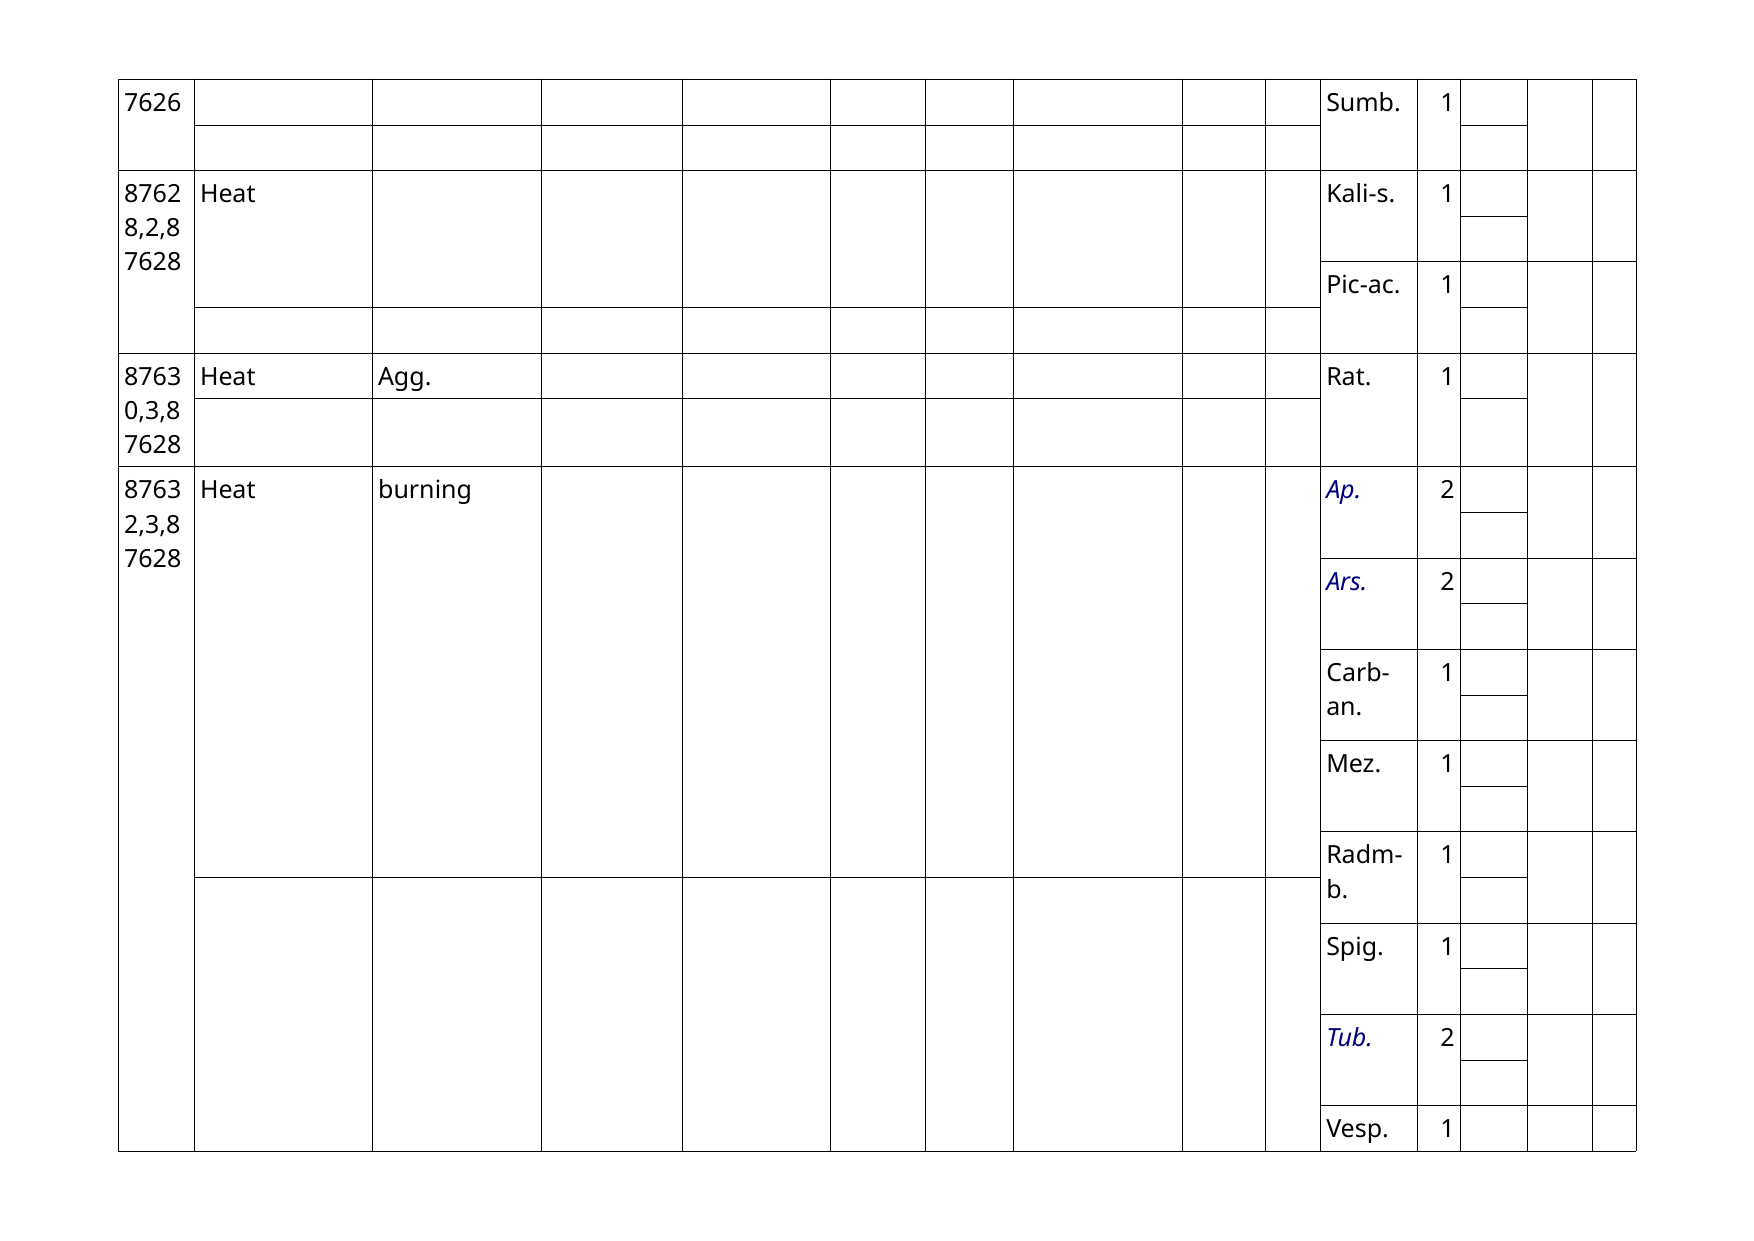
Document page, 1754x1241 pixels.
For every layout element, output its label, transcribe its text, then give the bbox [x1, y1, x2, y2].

table_cell [195, 80, 372, 124]
table_cell [1014, 467, 1182, 877]
table_cell [1461, 171, 1527, 216]
table_cell [1461, 696, 1527, 740]
table_cell [1183, 308, 1265, 353]
table_cell [373, 399, 541, 466]
table_cell [1461, 832, 1527, 877]
table_cell [542, 308, 682, 353]
table_cell [542, 399, 682, 466]
table_cell [1528, 1106, 1592, 1151]
table_cell [1461, 513, 1527, 558]
table_cell burning [373, 467, 541, 877]
table_cell 1 [1418, 262, 1460, 353]
table_cell [1461, 1106, 1527, 1151]
table_cell [195, 878, 372, 1151]
table_cell [926, 80, 1013, 124]
table_cell [1183, 399, 1265, 466]
table_cell [1593, 262, 1636, 353]
table_cell [831, 308, 925, 353]
table_cell [1461, 604, 1527, 649]
table_cell [831, 171, 925, 307]
table_cell 1 [1418, 80, 1460, 170]
table_cell [542, 171, 682, 307]
table_cell [1266, 467, 1320, 877]
table_cell Carb-an. [1321, 650, 1417, 740]
table_cell [1014, 399, 1182, 466]
table_cell Mez. [1321, 741, 1417, 831]
table_cell [1014, 878, 1182, 1151]
table_cell [1593, 354, 1636, 466]
table_cell [373, 878, 541, 1151]
table_cell [1266, 308, 1320, 353]
table_cell [1266, 354, 1320, 398]
table_cell [373, 171, 541, 307]
table_cell [1461, 126, 1527, 170]
table_cell [1183, 354, 1265, 398]
table_cell [926, 126, 1013, 170]
table_cell [1266, 171, 1320, 307]
table_cell [542, 80, 682, 124]
table_cell [1461, 787, 1527, 831]
table_cell Heat [195, 171, 372, 307]
table_cell [1528, 171, 1592, 261]
table_cell [1183, 171, 1265, 307]
table_cell [542, 878, 682, 1151]
table_cell [683, 354, 830, 398]
table_cell [1593, 650, 1636, 740]
table_cell [373, 80, 541, 124]
table_cell [683, 126, 830, 170]
table_cell [1461, 559, 1527, 603]
table_cell 87628,2,87628 [119, 171, 194, 353]
table_cell [1528, 1015, 1592, 1105]
table_cell Kali-s. [1321, 171, 1417, 261]
table_cell Sumb. [1321, 80, 1417, 170]
table_cell [831, 878, 925, 1151]
table_cell [1528, 924, 1592, 1014]
table_cell [1528, 559, 1592, 649]
table_cell [195, 126, 372, 170]
table_cell [831, 80, 925, 124]
table_cell [1183, 467, 1265, 877]
table_cell [1593, 832, 1636, 923]
table_cell [1461, 262, 1527, 307]
table_cell [683, 878, 830, 1151]
table_cell [683, 467, 830, 877]
table_cell [1183, 126, 1265, 170]
table_cell [1014, 171, 1182, 307]
table_cell 1 [1418, 650, 1460, 740]
table_cell [1528, 741, 1592, 831]
table_cell [1461, 741, 1527, 786]
table_cell [542, 467, 682, 877]
table_cell [1461, 924, 1527, 968]
table_cell [831, 126, 925, 170]
table_cell [1461, 217, 1527, 261]
table_cell [1461, 354, 1527, 398]
table_cell [1461, 878, 1527, 923]
table_cell Rat. [1321, 354, 1417, 466]
table_cell [1461, 467, 1527, 512]
table_cell [1183, 878, 1265, 1151]
table_cell [1593, 171, 1636, 261]
table_cell [926, 354, 1013, 398]
table_cell [683, 308, 830, 353]
table_cell [1014, 354, 1182, 398]
table_cell [1014, 308, 1182, 353]
table_cell 7626 [119, 80, 194, 170]
table_cell 1 [1418, 171, 1460, 261]
table_cell [1593, 924, 1636, 1014]
table_cell 2 [1418, 1015, 1460, 1105]
table_cell Vesp. [1321, 1106, 1417, 1151]
table_cell [1461, 399, 1527, 466]
table_cell Heat [195, 467, 372, 877]
table_cell Spig. [1321, 924, 1417, 1014]
table_cell [373, 308, 541, 353]
table_cell [1461, 308, 1527, 353]
table_cell [1593, 559, 1636, 649]
table_cell [1528, 650, 1592, 740]
table_cell [1593, 80, 1636, 170]
table_cell Pic-ac. [1321, 262, 1417, 353]
table_cell Ap. [1321, 467, 1417, 558]
table_cell 87632,3,87628 [119, 467, 194, 1151]
table_cell [926, 171, 1013, 307]
table_cell 2 [1418, 559, 1460, 649]
table_cell 2 [1418, 467, 1460, 558]
table_cell [1014, 126, 1182, 170]
table_cell 1 [1418, 354, 1460, 466]
table_cell [1266, 399, 1320, 466]
table_cell [831, 399, 925, 466]
table_cell [1266, 878, 1320, 1151]
table_cell [1528, 467, 1592, 558]
table_cell [1528, 832, 1592, 923]
table_cell [926, 467, 1013, 877]
table_cell [1266, 126, 1320, 170]
table_cell [373, 126, 541, 170]
table_cell [926, 399, 1013, 466]
table_cell [831, 354, 925, 398]
table_cell [1461, 1015, 1527, 1059]
table_cell [926, 308, 1013, 353]
table_cell 1 [1418, 741, 1460, 831]
table_cell [542, 126, 682, 170]
table_cell [683, 399, 830, 466]
table_cell [1014, 80, 1182, 124]
table_cell [1593, 741, 1636, 831]
table_cell 1 [1418, 924, 1460, 1014]
table_cell [1528, 262, 1592, 353]
table_cell [1528, 354, 1592, 466]
table_cell Tub. [1321, 1015, 1417, 1105]
table_cell Heat [195, 354, 372, 398]
table_cell [1461, 650, 1527, 694]
table_cell [542, 354, 682, 398]
table_cell [683, 80, 830, 124]
table_cell [1528, 80, 1592, 170]
table_cell [1593, 1106, 1636, 1151]
table_cell [683, 171, 830, 307]
table_cell [1593, 1015, 1636, 1105]
table_cell 1 [1418, 1106, 1460, 1151]
table_cell [831, 467, 925, 877]
table_cell 87630,3,87628 [119, 354, 194, 466]
table_cell [1593, 467, 1636, 558]
table_cell [926, 878, 1013, 1151]
table_cell Radm-b. [1321, 832, 1417, 923]
table_cell [1461, 80, 1527, 124]
table_cell [195, 399, 372, 466]
table_cell 1 [1418, 832, 1460, 923]
table_cell [1461, 969, 1527, 1014]
table_cell [1183, 80, 1265, 124]
table_cell [195, 308, 372, 353]
table_cell Ars. [1321, 559, 1417, 649]
table_cell [1461, 1061, 1527, 1105]
table_cell [1266, 80, 1320, 124]
table_cell Agg. [373, 354, 541, 398]
